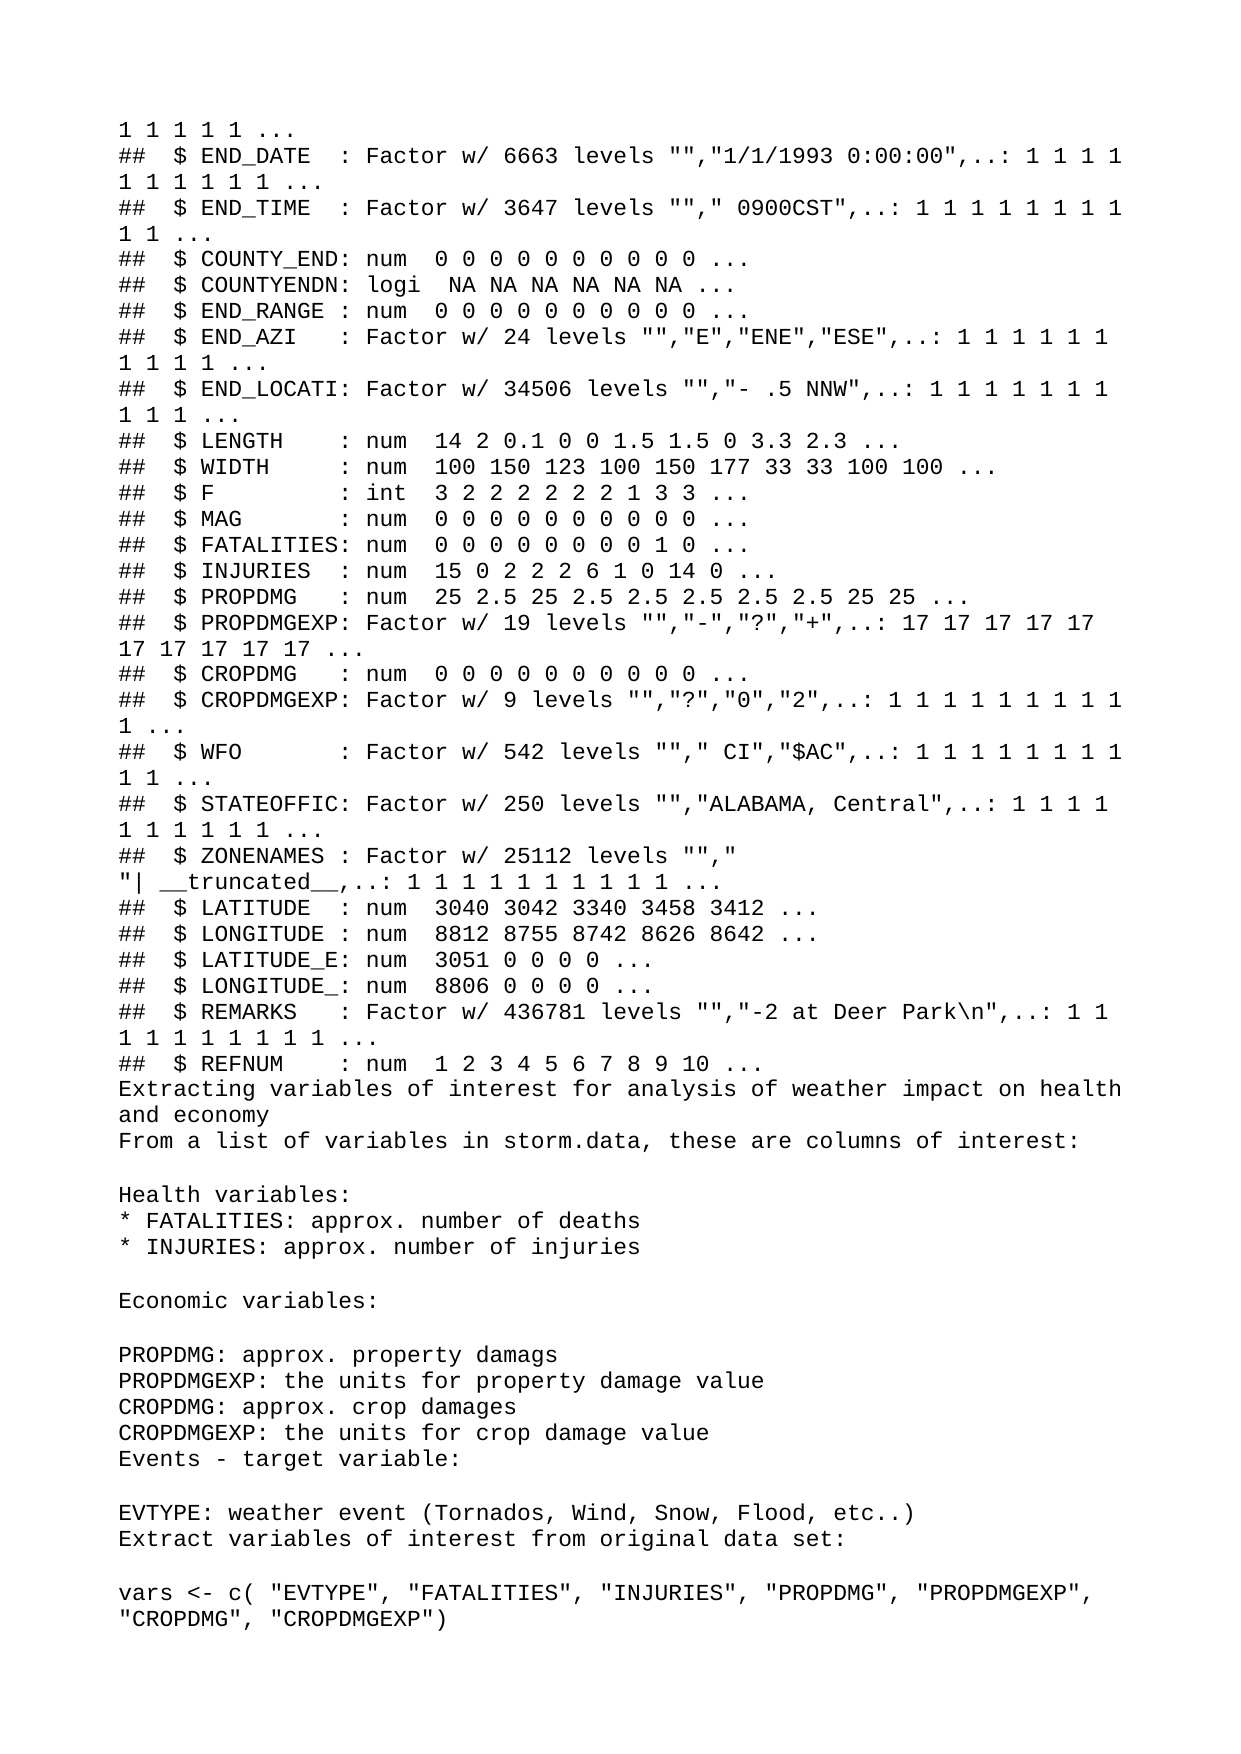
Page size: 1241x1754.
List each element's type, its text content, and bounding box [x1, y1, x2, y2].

text ## $ END_DATE : Factor w/ 6663 levels "","1/1/1993 0:00:00",..: 1 1 1 1 1 1 1 1 1 1 ... [118, 144, 1122, 196]
text ## $ ZONENAMES : Factor w/ 25112 levels ""," "| __truncated__,..: 1 1 1 1 1 1 1 1 1 1 ... [118, 844, 1122, 896]
text From a list of variables in storm.data, these are columns of interest: [118, 1130, 1122, 1156]
text ## $ END_RANGE : num 0 0 0 0 0 0 0 0 0 0 ... [118, 300, 1122, 326]
text ## $ LONGITUDE : num 8812 8755 8742 8626 8642 ... [118, 922, 1122, 948]
text ## $ COUNTYENDN: logi NA NA NA NA NA NA ... [118, 274, 1122, 300]
text ## $ REFNUM : num 1 2 3 4 5 6 7 8 9 10 ... [118, 1052, 1122, 1078]
text Extracting variables of interest for analysis of weather impact on health and economy [118, 1078, 1122, 1130]
text ## $ CROPDMG : num 0 0 0 0 0 0 0 0 0 0 ... [118, 663, 1122, 689]
text PROPDMGEXP: the units for property damage value [118, 1369, 1122, 1395]
text Events - target variable: [118, 1447, 1122, 1473]
text vars <- c( "EVTYPE", "FATALITIES", "INJURIES", "PROPDMG", "PROPDMGEXP", "CROPDMG", "CROPDMGEXP") [118, 1581, 1122, 1633]
text PROPDMG: approx. property damags [118, 1343, 1122, 1369]
text ## $ END_LOCATI: Factor w/ 34506 levels "","- .5 NNW",..: 1 1 1 1 1 1 1 1 1 1 ... [118, 377, 1122, 429]
text ## $ F : int 3 2 2 2 2 2 2 1 3 3 ... [118, 481, 1122, 507]
text ## $ MAG : num 0 0 0 0 0 0 0 0 0 0 ... [118, 507, 1122, 533]
text Extract variables of interest from original data set: [118, 1527, 1122, 1553]
text * FATALITIES: approx. number of deaths [118, 1209, 1122, 1236]
text EVTYPE: weather event (Tornados, Wind, Snow, Flood, etc..) [118, 1501, 1122, 1527]
text ## $ STATEOFFIC: Factor w/ 250 levels "","ALABAMA, Central",..: 1 1 1 1 1 1 1 1 1 1 ... [118, 792, 1122, 844]
text * INJURIES: approx. number of injuries [118, 1236, 1122, 1261]
text 1 1 1 1 1 ... [118, 118, 1122, 144]
text ## $ WIDTH : num 100 150 123 100 150 177 33 33 100 100 ... [118, 455, 1122, 481]
text Economic variables: [118, 1289, 1122, 1315]
text ## $ END_AZI : Factor w/ 24 levels "","E","ENE","ESE",..: 1 1 1 1 1 1 1 1 1 1 ... [118, 326, 1122, 377]
text ## $ REMARKS : Factor w/ 436781 levels "","-2 at Deer Park\n",..: 1 1 1 1 1 1 1 1 1 1 ... [118, 1000, 1122, 1052]
text ## $ INJURIES : num 15 0 2 2 2 6 1 0 14 0 ... [118, 559, 1122, 585]
text ## $ PROPDMG : num 25 2.5 25 2.5 2.5 2.5 2.5 2.5 25 25 ... [118, 585, 1122, 611]
text ## $ COUNTY_END: num 0 0 0 0 0 0 0 0 0 0 ... [118, 248, 1122, 274]
text ## $ LATITUDE_E: num 3051 0 0 0 0 ... [118, 948, 1122, 974]
text CROPDMG: approx. crop damages [118, 1395, 1122, 1421]
text ## $ PROPDMGEXP: Factor w/ 19 levels "","-","?","+",..: 17 17 17 17 17 17 17 17 17 17 ... [118, 611, 1122, 663]
text ## $ LENGTH : num 14 2 0.1 0 0 1.5 1.5 0 3.3 2.3 ... [118, 429, 1122, 455]
text ## $ LONGITUDE_: num 8806 0 0 0 0 ... [118, 974, 1122, 1000]
text ## $ CROPDMGEXP: Factor w/ 9 levels "","?","0","2",..: 1 1 1 1 1 1 1 1 1 1 ... [118, 689, 1122, 741]
text ## $ END_TIME : Factor w/ 3647 levels ""," 0900CST",..: 1 1 1 1 1 1 1 1 1 1 ... [118, 196, 1122, 248]
text CROPDMGEXP: the units for crop damage value [118, 1421, 1122, 1447]
text Health variables: [118, 1184, 1122, 1209]
text ## $ FATALITIES: num 0 0 0 0 0 0 0 0 1 0 ... [118, 533, 1122, 559]
text ## $ WFO : Factor w/ 542 levels ""," CI","$AC",..: 1 1 1 1 1 1 1 1 1 1 ... [118, 741, 1122, 792]
text ## $ LATITUDE : num 3040 3042 3340 3458 3412 ... [118, 896, 1122, 922]
